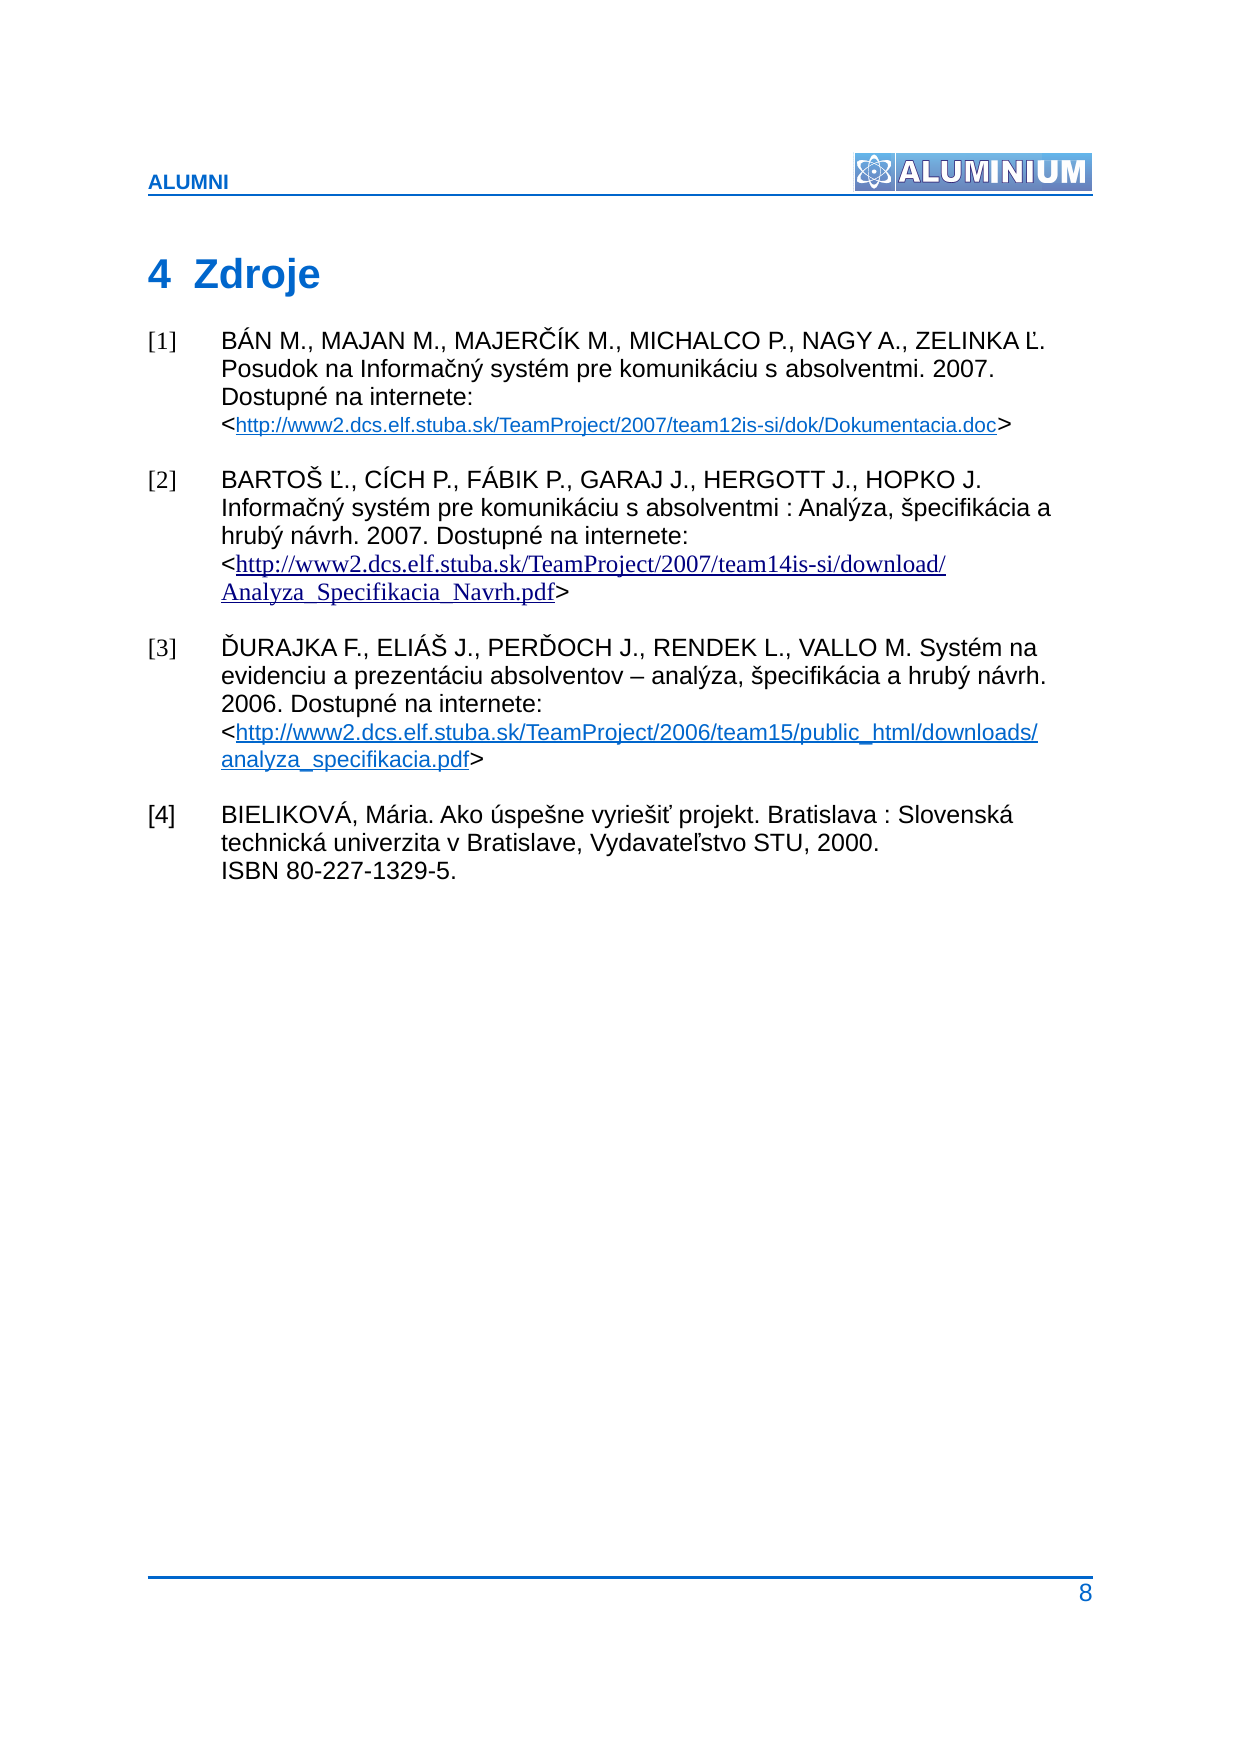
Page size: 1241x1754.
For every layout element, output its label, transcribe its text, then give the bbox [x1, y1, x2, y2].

subtitle Zdroje [148, 250, 1093, 297]
list BÁN M., MAJAN M., MAJERČÍK M., MICHALCO P., NAGY A., ZELINKA Ľ. Posudok na Informačný systém pre komunikáciu s absolventmi. 2007. Dostupné na internete: <http://www2.dcs.elf.stuba.sk/TeamProject/2007/team12is-si/dok/Dokumentacia.doc> [148, 326, 1093, 466]
list BARTOŠ Ľ., CÍCH P., FÁBIK P., GARAJ J., HERGOTT J., HOPKO J. Informačný systém pre komunikáciu s absolventmi : Analýza, špecifikácia a hrubý návrh. 2007. Dostupné na internete: <http://www2.dcs.elf.stuba.sk/TeamProject/2007/team14is-si/download/Analyza_Specifikacia_Navrh.pdf> [148, 466, 1093, 606]
list ĎURAJKA F., ELIÁŠ J., PERĎOCH J., RENDEK L., VALLO M. Systém na evidenciu a prezentáciu absolventov – analýza, špecifikácia a hrubý návrh. 2006. Dostupné na internete: <http://www2.dcs.elf.stuba.sk/TeamProject/2006/team15/public_html/downloads/analyza_specifikacia.pdf> [148, 633, 1093, 773]
list BIELIKOVÁ, Mária. Ako úspešne vyriešiť projekt. Bratislava : Slovenská technická univerzita v Bratislave, Vydavateľstvo STU, 2000. ISBN 80-227-1329-5. [148, 801, 1093, 885]
